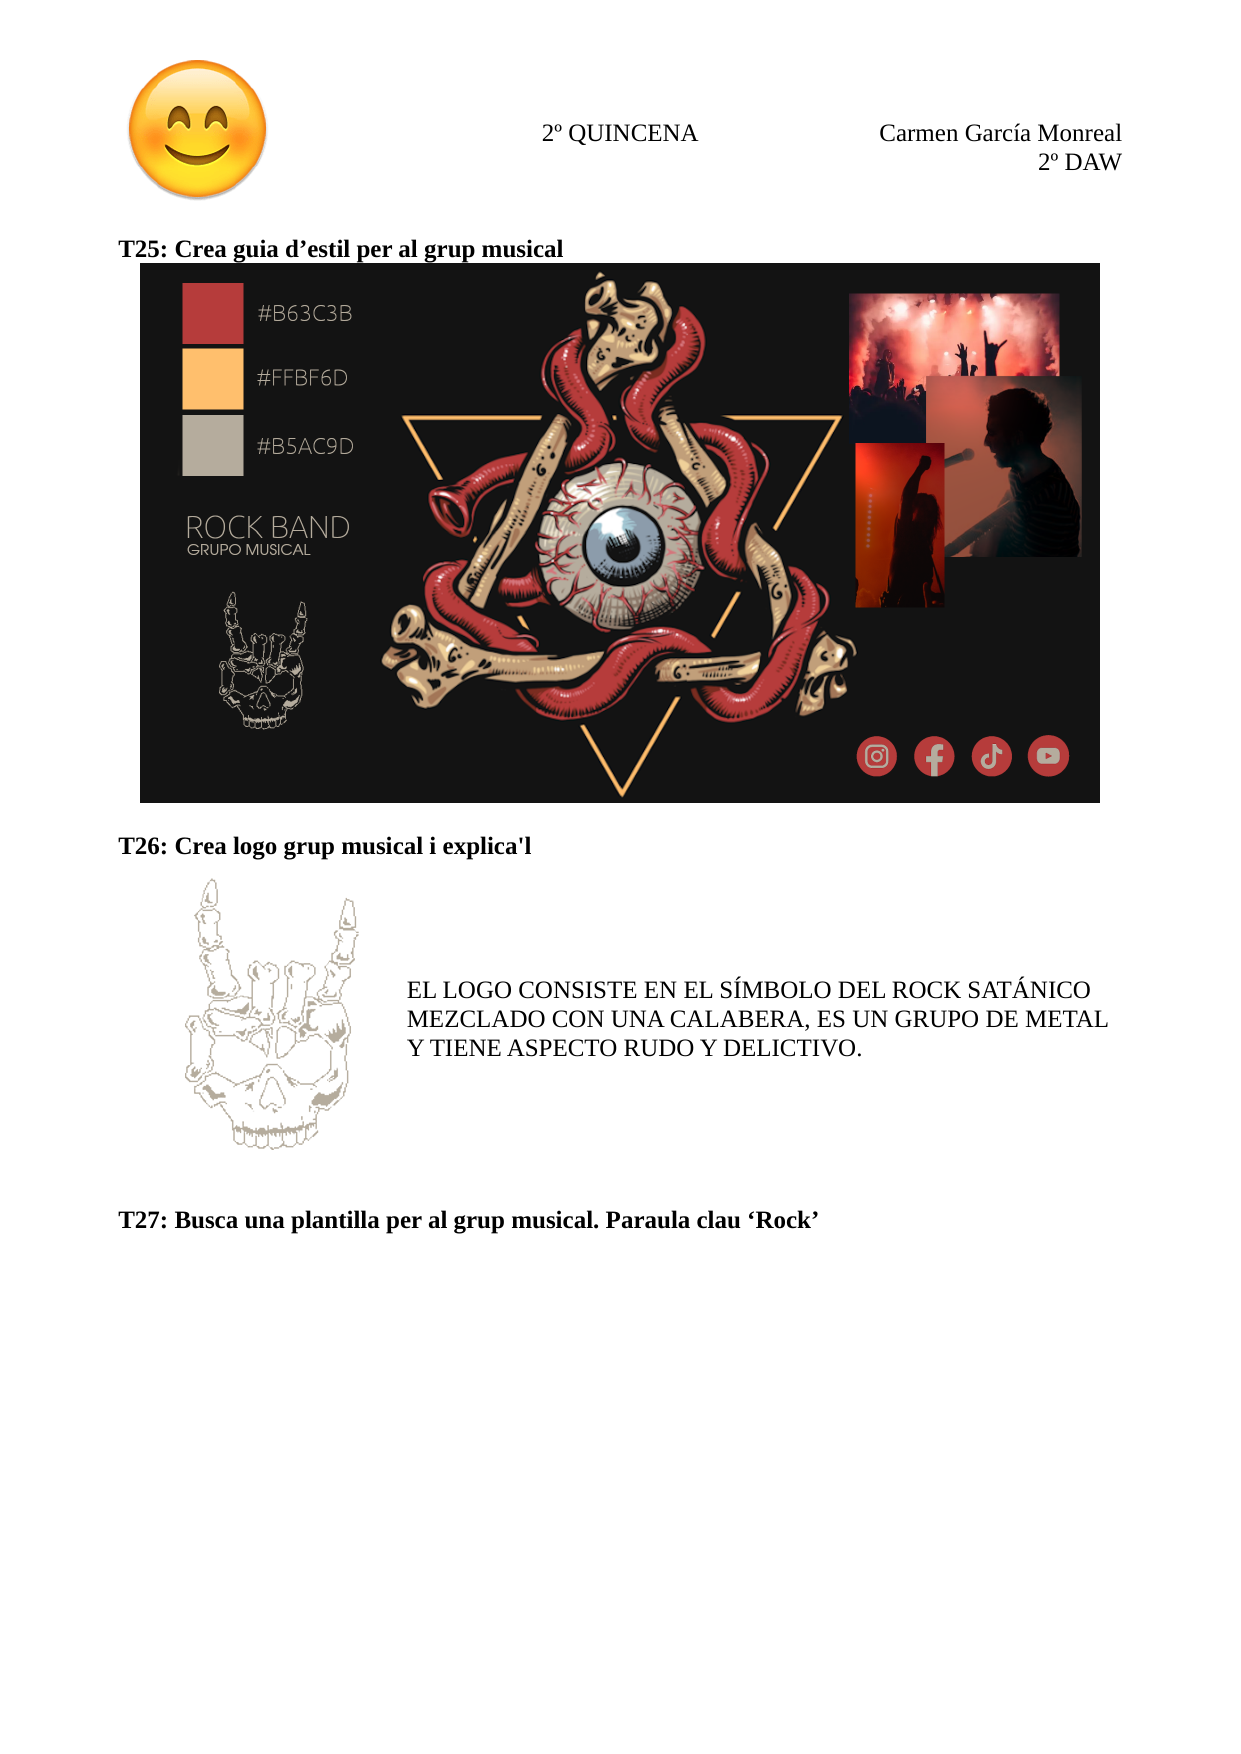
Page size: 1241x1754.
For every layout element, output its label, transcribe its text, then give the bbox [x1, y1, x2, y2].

text T25: Crea guia d’estil per al grup musical [118, 234, 1122, 263]
text T26: Crea logo grup musical i explica'l [118, 263, 1122, 860]
picture [140, 262, 1100, 803]
text T27: Busca una plantilla per al grup musical. Paraula clau ‘Rock’ [118, 1205, 1122, 1234]
text EL LOGO CONSISTE EN EL SÍMBOLO DEL ROCK SATÁNICO MEZCLADO CON UNA CALABERA, ES UN GRUPO DE METAL Y TIENE ASPECTO RUDO Y DELICTIVO. [407, 975, 1122, 1061]
picture [143, 878, 407, 1189]
picture [117, 50, 275, 206]
